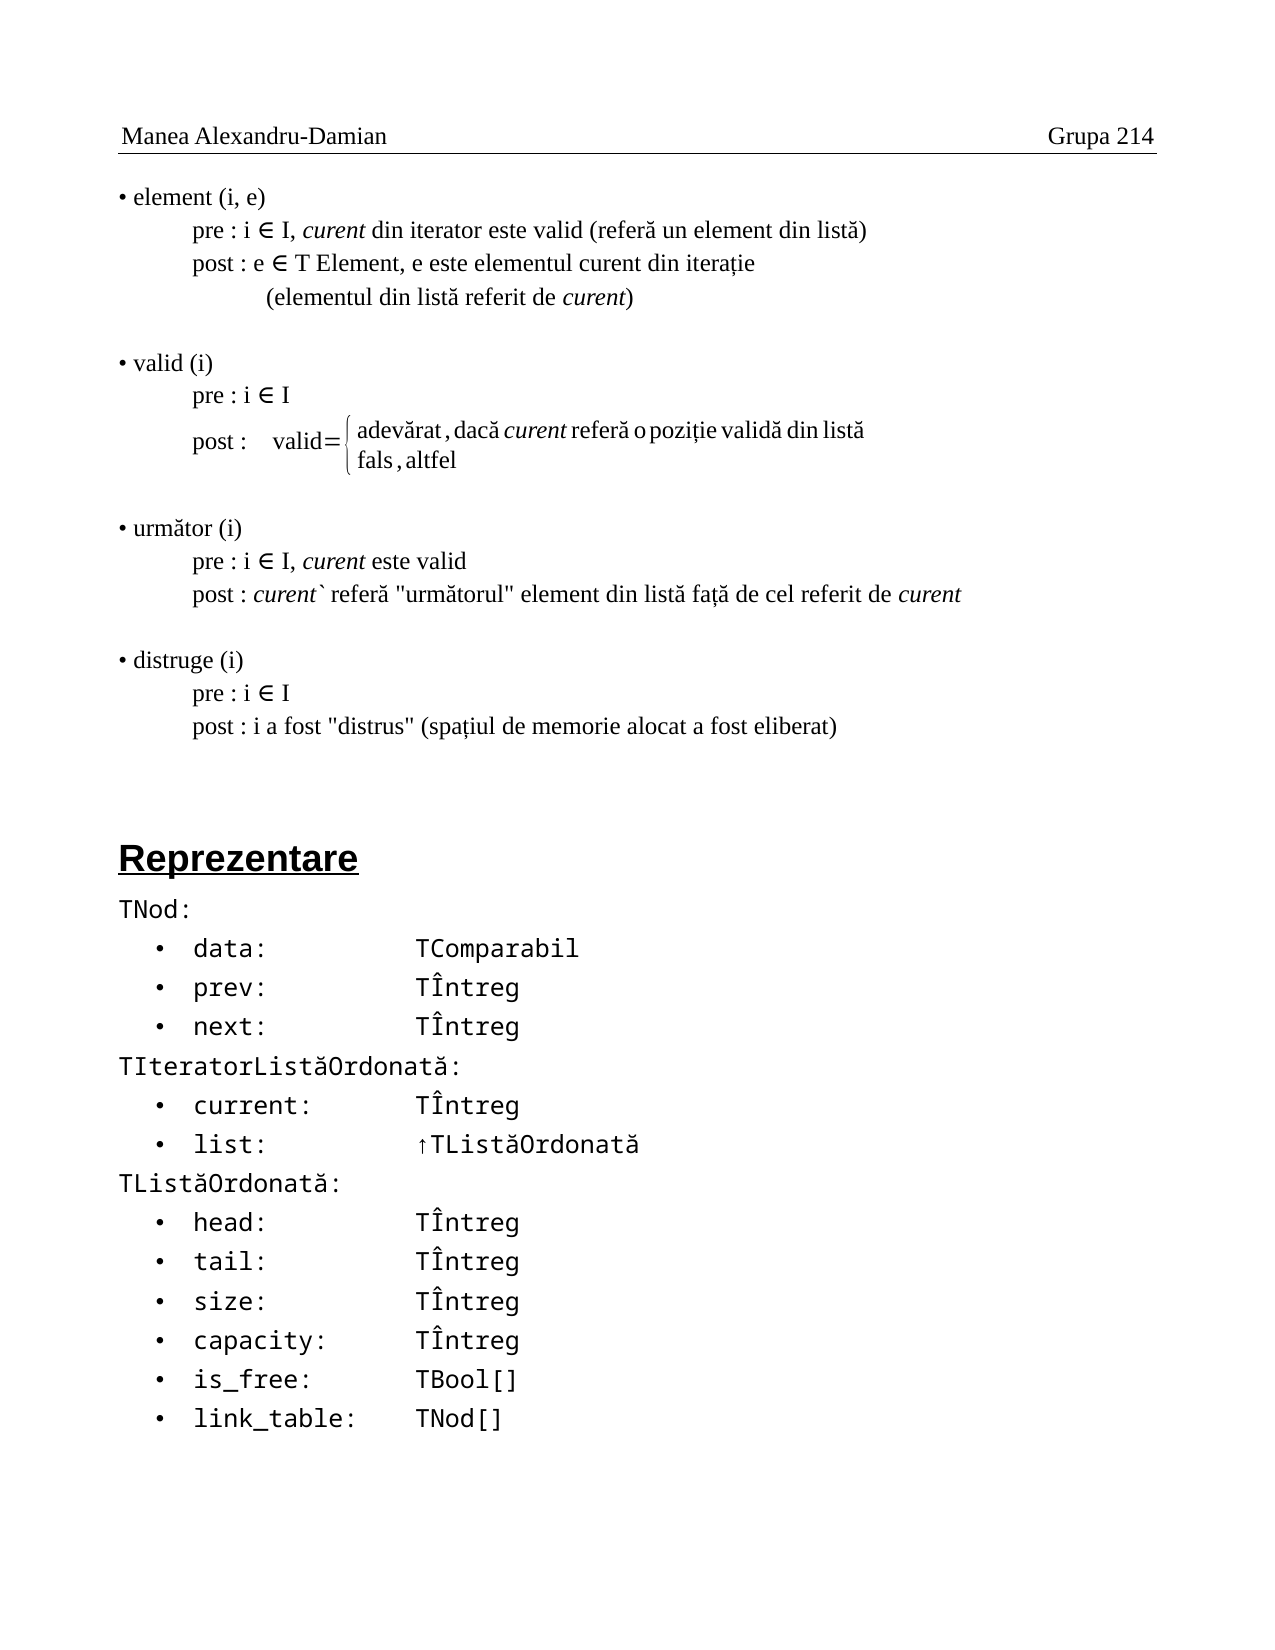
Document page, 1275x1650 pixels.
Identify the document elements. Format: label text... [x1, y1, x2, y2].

list data: TComparabil [156, 931, 1157, 965]
list next: TÎntreg [156, 1009, 1157, 1043]
text TListăOrdonată: [118, 1166, 1157, 1200]
list link_table: TNod[] [156, 1401, 1157, 1435]
list prev: TÎntreg [156, 970, 1157, 1004]
text post : [118, 414, 1157, 476]
text post : curent` referă "următorul" element din listă față de cel referit de curent [118, 579, 1157, 608]
list size: TÎntreg [156, 1283, 1157, 1317]
text pre : i ∈ I, curent din iterator este valid (referă un element din listă) [118, 216, 1157, 244]
text post : i a fost "distrus" (spațiul de memorie alocat a fost eliberat) [118, 711, 1157, 740]
text TIteratorListăOrdonată: [118, 1048, 1157, 1082]
text pre : i ∈ I [118, 678, 1157, 707]
text post : e ∈ T Element, e este elementul curent din iterație [118, 248, 1157, 277]
text • următor (i) [118, 513, 1157, 542]
list capacity: TÎntreg [156, 1322, 1157, 1356]
text • distruge (i) [118, 645, 1157, 674]
text pre : i ∈ I [118, 381, 1157, 409]
list head: TÎntreg [156, 1205, 1157, 1239]
subtitle Reprezentare [118, 835, 1157, 879]
text TNod: [118, 891, 1157, 926]
text pre : i ∈ I, curent este valid [118, 546, 1157, 575]
list current: TÎntreg [156, 1087, 1157, 1121]
text • element (i, e) [118, 182, 1157, 211]
text • valid (i) [118, 348, 1157, 376]
list tail: TÎntreg [156, 1244, 1157, 1278]
list list: ↑TListăOrdonată [156, 1126, 1157, 1161]
list is_free: TBool[] [156, 1361, 1157, 1396]
text (elementul din listă referit de curent) [118, 282, 1157, 310]
